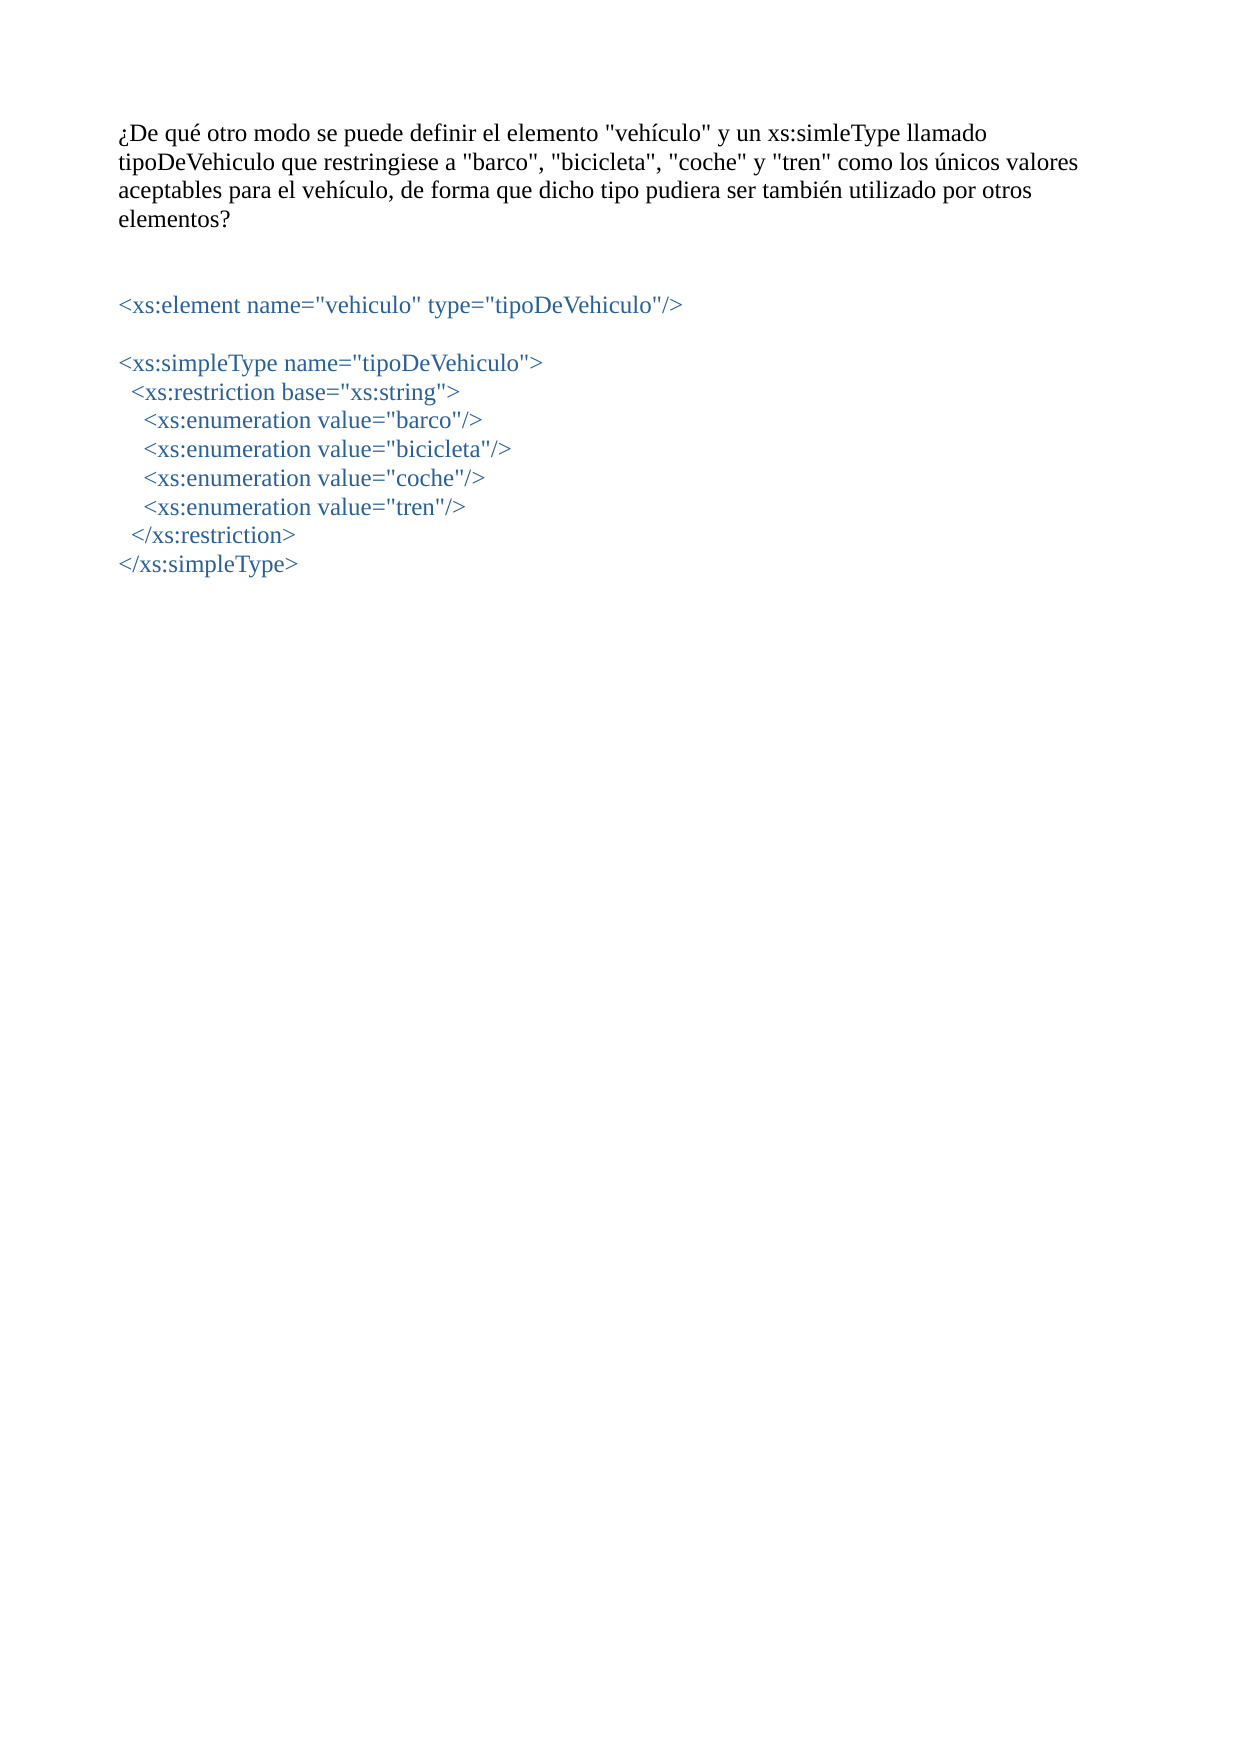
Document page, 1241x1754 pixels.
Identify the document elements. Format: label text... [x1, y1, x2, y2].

text </xs:simpleType> [118, 549, 1122, 578]
text <xs:enumeration value="coche"/> [118, 463, 1122, 492]
text <xs:element name="vehiculo" type="tipoDeVehiculo"/> [118, 291, 1122, 319]
text <xs:enumeration value="bicicleta"/> [118, 434, 1122, 463]
text ¿De qué otro modo se puede definir el elemento "vehículo" y un xs:simleType llamado tipoDeVehiculo que restringiese a "barco", "bicicleta", "coche" y "tren" como los únicos valores aceptables para el vehículo, de forma que dicho tipo pudiera ser también utilizado por otros elementos? [118, 118, 1122, 233]
text <xs:simpleType name="tipoDeVehiculo"> [118, 348, 1122, 377]
text <xs:enumeration value="tren"/> [118, 492, 1122, 521]
text </xs:restriction> [118, 521, 1122, 549]
text <xs:restriction base="xs:string"> [118, 377, 1122, 406]
text <xs:enumeration value="barco"/> [118, 406, 1122, 434]
